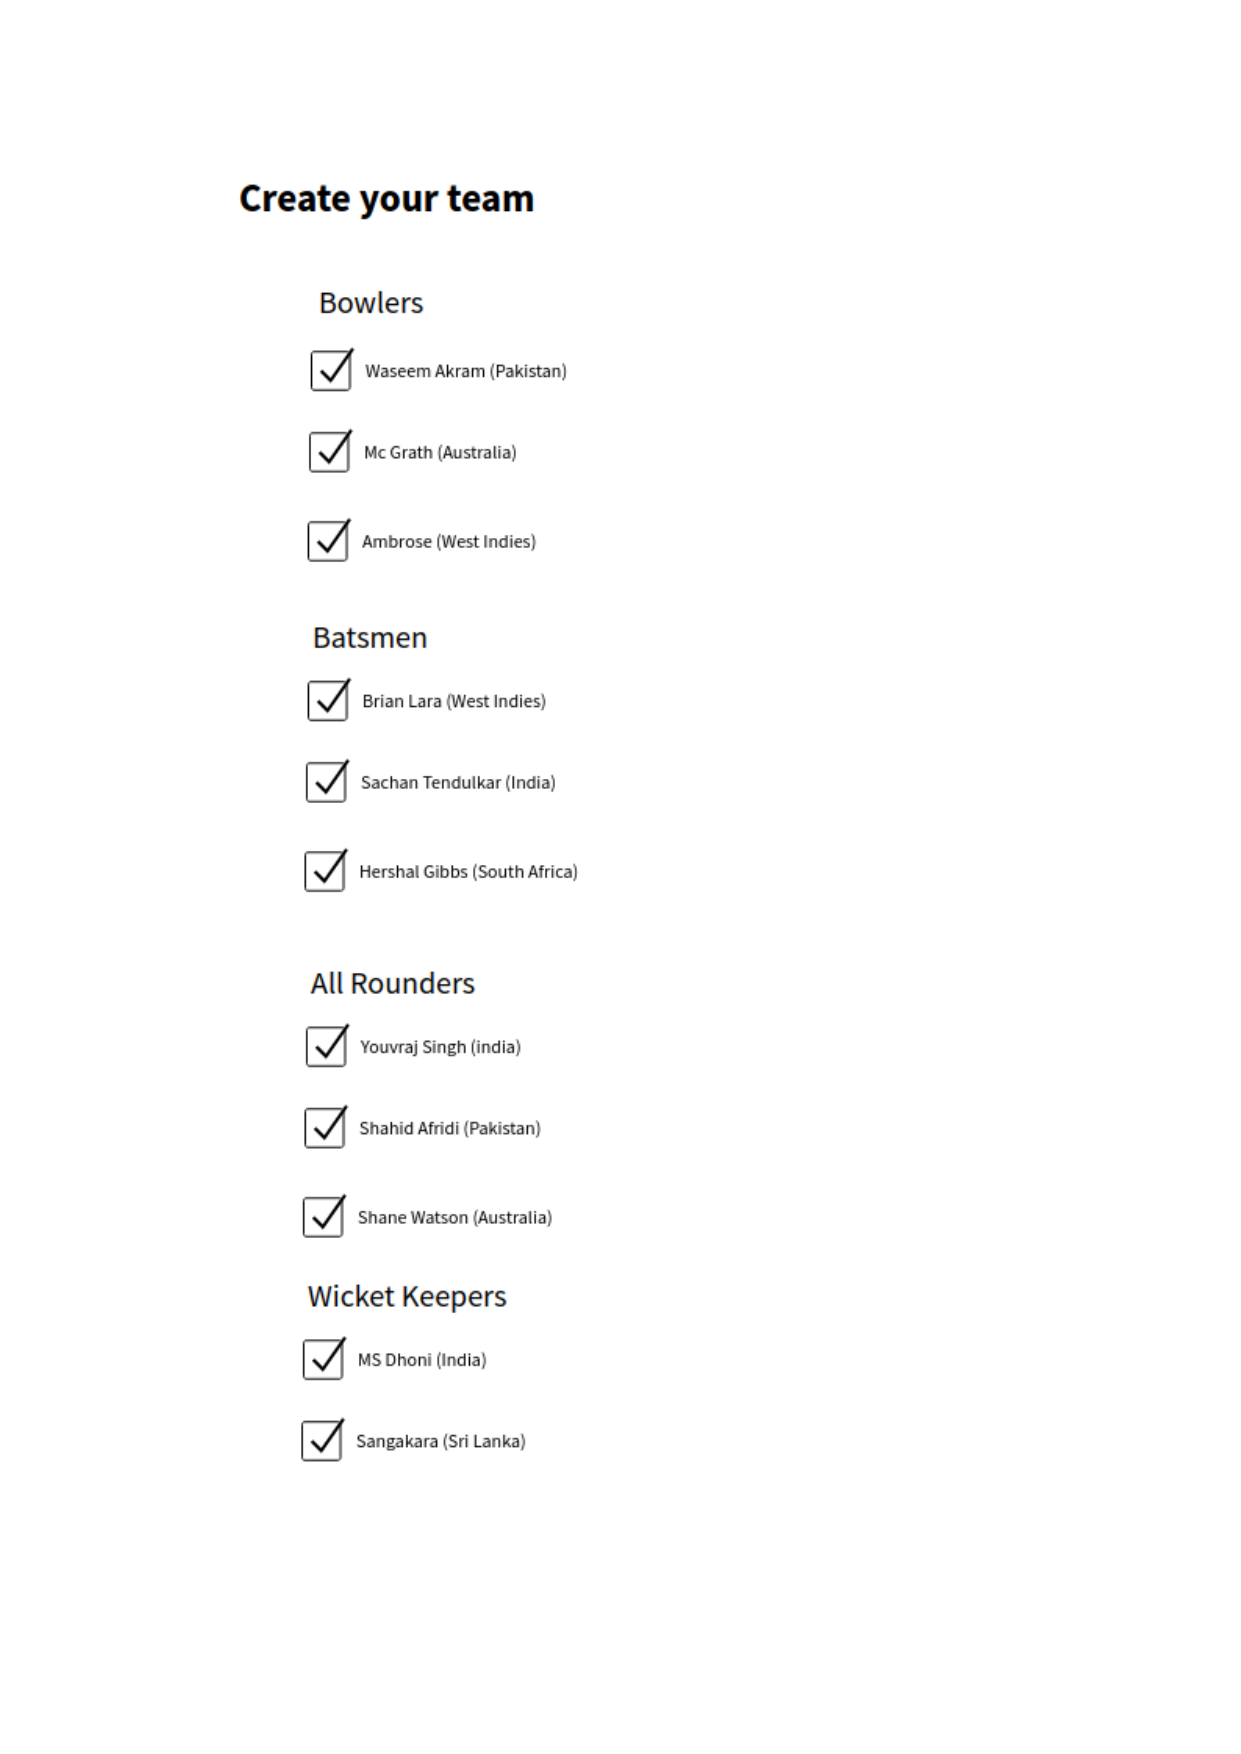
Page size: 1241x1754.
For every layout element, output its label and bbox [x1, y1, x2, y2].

picture [150, 150, 888, 1554]
